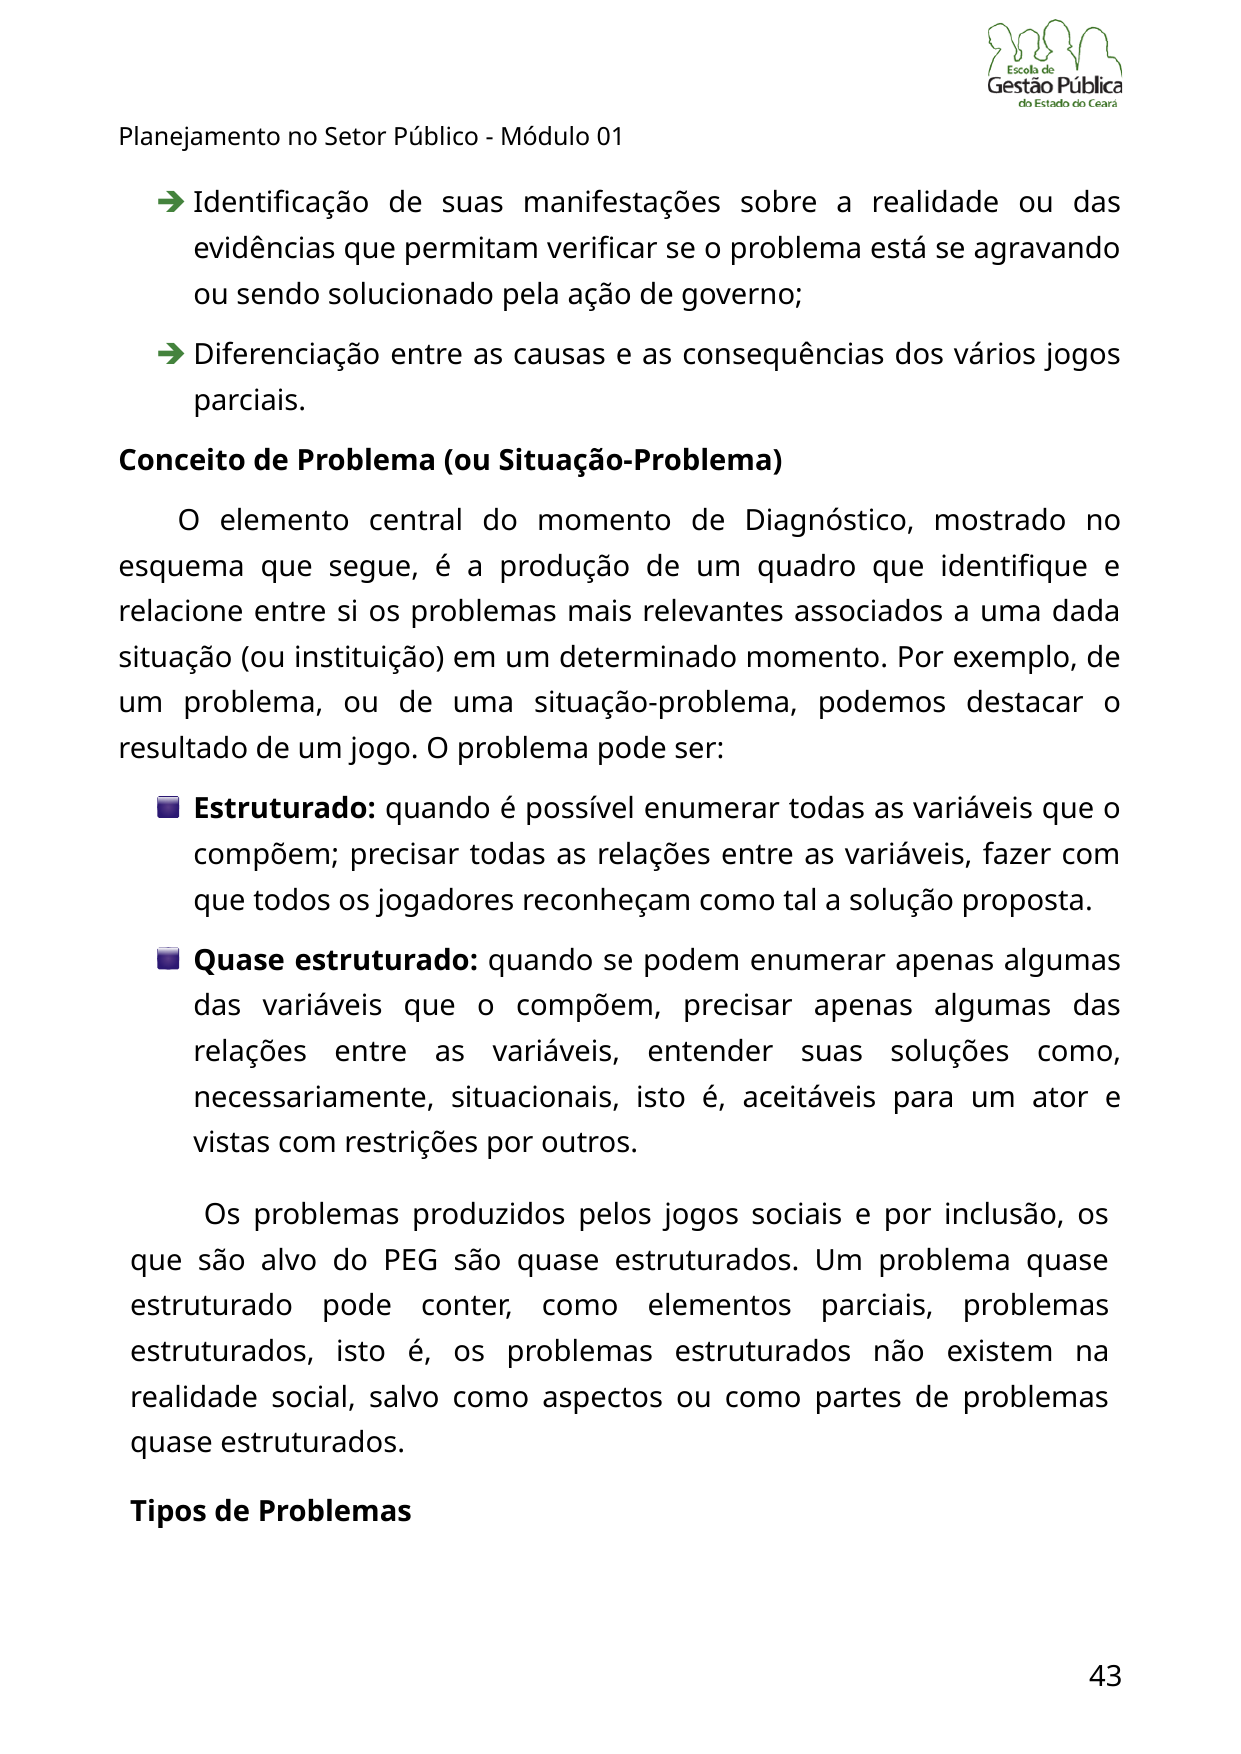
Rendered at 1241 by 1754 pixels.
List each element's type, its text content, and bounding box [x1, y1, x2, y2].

text Tipos de Problemas [130, 1491, 1110, 1530]
text Conceito de Problema (ou Situação-Problema) [118, 439, 1122, 479]
text Os problemas produzidos pelos jogos sociais e por inclusão, os que são alvo do PEG são quase estruturados. Um problema quase estruturado pode conter, como elementos parciais, problemas estruturados, isto é, os problemas estruturados não existem na realidade social, salvo como aspectos ou como partes de problemas quase estruturados. [130, 1193, 1110, 1461]
list Identificação de suas manifestações sobre a realidade ou das evidências que permitam verificar se o problema está se agravando ou sendo solucionado pela ação de governo; [156, 182, 1122, 313]
list Quase estruturado: quando se podem enumerar apenas algumas das variáveis que o compõem, precisar apenas algumas das relações entre as variáveis, entender suas soluções como, necessariamente, situacionais, isto é, aceitáveis para um ator e vistas com restrições por outros. [156, 939, 1122, 1161]
list Diferenciação entre as causas e as consequências dos vários jogos parciais. [156, 333, 1122, 418]
list Estruturado: quando é possível enumerar todas as variáveis que o compõem; precisar todas as relações entre as variáveis, fazer com que todos os jogadores reconheçam como tal a solução proposta. [156, 787, 1122, 918]
text O elemento central do momento de Diagnóstico, mostrado no esquema que segue, é a produção de um quadro que identifique e relacione entre si os problemas mais relevantes associados a uma dada situação (ou instituição) em um determinado momento. Por exemplo, de um problema, ou de uma situação-problema, podemos destacar o resultado de um jogo. O problema pode ser: [118, 499, 1122, 767]
picture [118, 19, 1123, 107]
